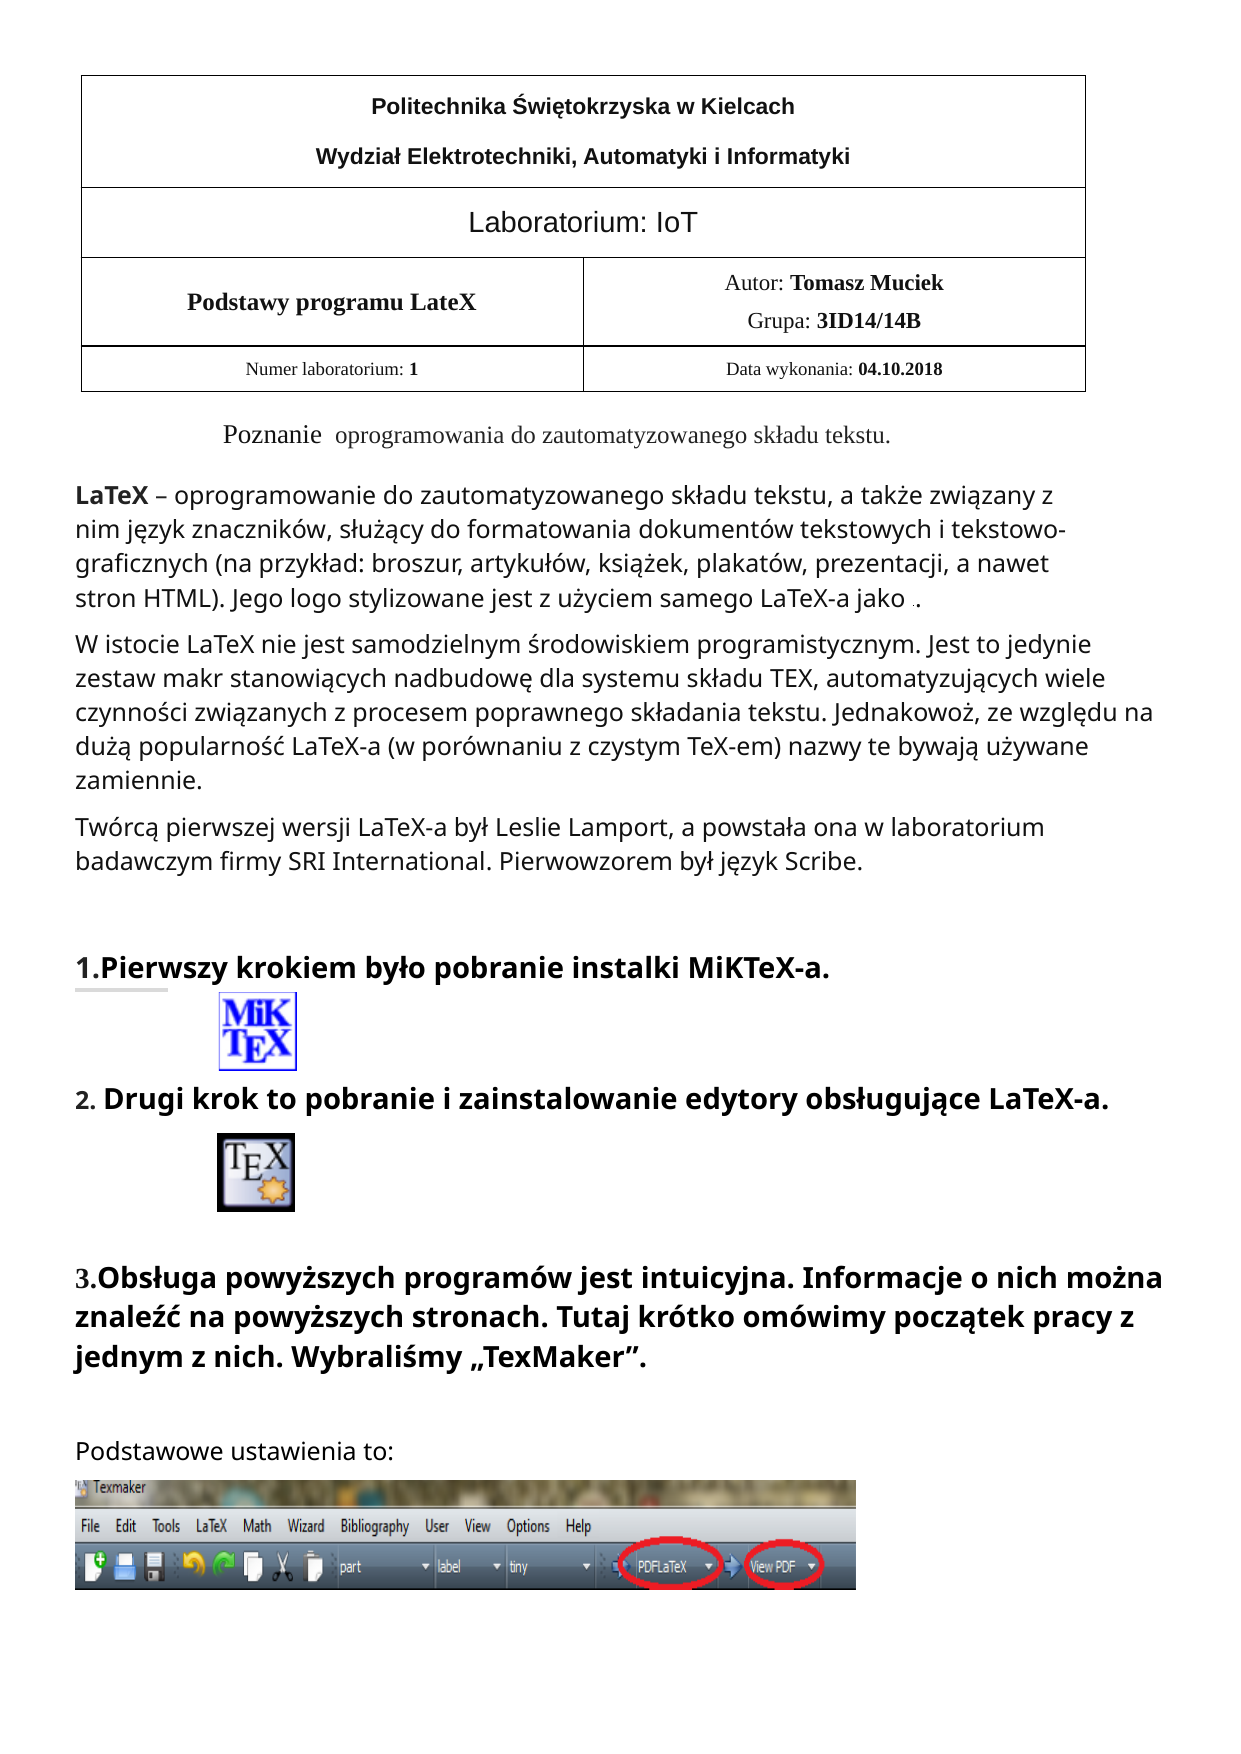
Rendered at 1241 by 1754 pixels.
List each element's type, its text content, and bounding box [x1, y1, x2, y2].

picture [218, 992, 297, 1071]
table_header Autor: Tomasz Muciek Grupa: 3ID14/14B [584, 258, 1085, 345]
text LaTeX – oprogramowanie do zautomatyzowanego składu tekstu, a także związany z nim język znaczników, służący do formatowania dokumentów tekstowych i tekstowo-graficznych (na przykład: broszur, artykułów, książek, plakatów, prezentacji, a nawet stron HTML). Jego logo stylizowane jest z użyciem samego LaTeX-a jako . [75, 478, 1165, 614]
text 1.Pierwszy krokiem było pobranie instalki MiKTeX-a. [75, 948, 1165, 987]
text Podstawowe ustawienia to: [75, 1434, 1165, 1468]
table_header Numer laboratorium: 1 [82, 347, 583, 391]
text Twórcą pierwszej wersji LaTeX-a był Leslie Lamport, a powstała ona w laboratorium badawczym firmy SRI International. Pierwowzorem był język Scribe. [75, 809, 1165, 878]
picture [217, 1133, 295, 1212]
picture [75, 1480, 857, 1590]
text 3.Obsługa powyższych programów jest intuicyjna. Informacje o nich można znaleźć na powyższych stronach. Tutaj krótko omówimy początek pracy z jednym z nich. Wybraliśmy „TexMaker”. [75, 1257, 1165, 1376]
table_header [75, 988, 168, 992]
table_header Politechnika Świętokrzyska w Kielcach Wydział Elektrotechniki, Automatyki i Informatyki [82, 76, 1085, 187]
table_header Laboratorium: IoT [82, 188, 1085, 256]
text 2. Drugi krok to pobranie i zainstalowanie edytory obsługujące LaTeX-a. [75, 1078, 1165, 1118]
text W istocie LaTeX nie jest samodzielnym środowiskiem programistycznym. Jest to jedynie zestaw makr stanowiących nadbudowę dla systemu składu TEX, automatyzujących wiele czynności związanych z procesem poprawnego składania tekstu. Jednakowoż, ze względu na dużą popularność LaTeX-a (w porównaniu z czystym TeX-em) nazwy te bywają używane zamiennie. [75, 627, 1165, 797]
table_header Data wykonania: 04.10.2018 [584, 347, 1085, 391]
table_header Podstawy programu LateX [82, 258, 583, 345]
text Poznanie oprogramowania do zautomatyzowanego składu tekstu. [75, 418, 1165, 449]
